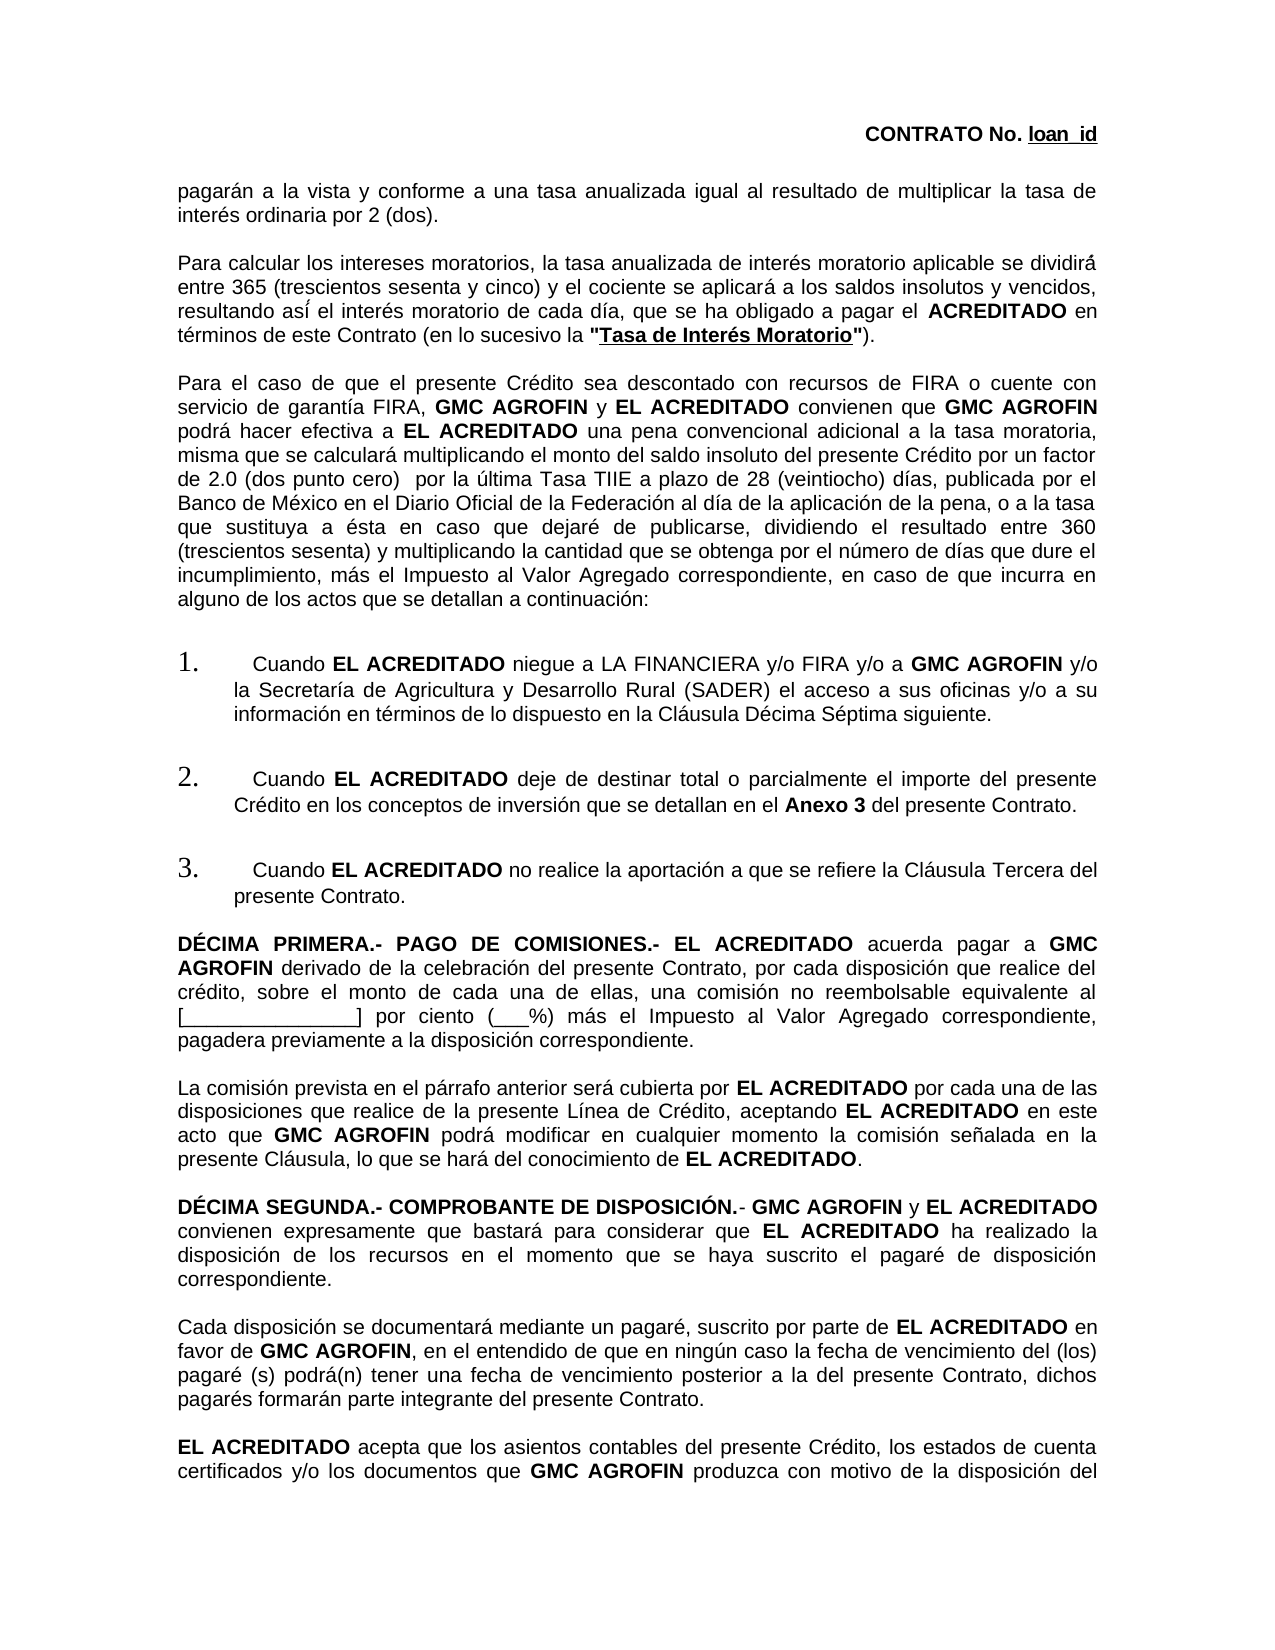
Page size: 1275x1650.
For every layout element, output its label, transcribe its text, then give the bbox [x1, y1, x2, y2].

text DÉCIMA PRIMERA.- PAGO DE COMISIONES.- EL ACREDITADO acuerda pagar a GMC AGROFIN derivado de la celebración del presente Contrato, por cada disposición que realice del crédito, sobre el monto de cada una de ellas, una comisión no reembolsable equivalente al [_______________] por ciento (___%) más el Impuesto al Valor Agregado correspondiente, pagadera previamente a la disposición correspondiente. [177, 932, 1098, 1051]
text pagarán a la vista y conforme a una tasa anualizada igual al resultado de multiplicar la tasa de interés ordinaria por 2 (dos). [177, 179, 1098, 227]
text EL ACREDITADO acepta que los asientos contables del presente Crédito, los estados de cuenta certificados y/o los documentos que GMC AGROFIN produzca con motivo de la disposición del [177, 1435, 1098, 1483]
text Cada disposición se documentará mediante un pagaré, suscrito por parte de EL ACREDITADO en favor de GMC AGROFIN, en el entendido de que en ningún caso la fecha de vencimiento del (los) pagaré (s) podrá(n) tener una fecha de vencimiento posterior a la del presente Contrato, dichos pagarés formarán parte integrante del presente Contrato. [177, 1315, 1098, 1411]
list Cuando EL ACREDITADO niegue a LA FINANCIERA y/o FIRA y/o a GMC AGROFIN y/o la Secretaría de Agricultura y Desarrollo Rural (SADER) el acceso a sus oficinas y/o a su información en términos de lo dispuesto en la Cláusula Décima Séptima siguiente. [177, 644, 1098, 726]
text DÉCIMA SEGUNDA.- COMPROBANTE DE DISPOSICIÓN.- GMC AGROFIN y EL ACREDITADO convienen expresamente que bastará para considerar que EL ACREDITADO ha realizado la disposición de los recursos en el momento que se haya suscrito el pagaré de disposición correspondiente. [177, 1195, 1098, 1291]
list Cuando EL ACREDITADO no realice la aportación a que se refiere la Cláusula Tercera del presente Contrato. [177, 850, 1098, 908]
text Para el caso de que el presente Crédito sea descontado con recursos de FIRA o cuente con servicio de garantía FIRA, GMC AGROFIN y EL ACREDITADO convienen que GMC AGROFIN podrá hacer efectiva a EL ACREDITADO una pena convencional adicional a la tasa moratoria, misma que se calculará multiplicando el monto del saldo insoluto del presente Crédito por un factor de 2.0 (dos punto cero) por la última Tasa TIIE a plazo de 28 (veintiocho) días, publicada por el Banco de México en el Diario Oficial de la Federación al día de la aplicación de la pena, o a la tasa que sustituya a ésta en caso que dejaré de publicarse, dividiendo el resultado entre 360 (trescientos sesenta) y multiplicando la cantidad que se obtenga por el número de días que dure el incumplimiento, más el Impuesto al Valor Agregado correspondiente, en caso de que incurra en alguno de los actos que se detallan a continuación: [177, 371, 1098, 611]
text Para calcular los intereses moratorios, la tasa anualizada de interés moratorio aplicable se dividirá́ entre 365 (trescientos sesenta y cinco) y el cociente se aplicará a los saldos insolutos y vencidos, resultando así́ el interés moratorio de cada día, que se ha obligado a pagar el ACREDITADO en términos de este Contrato (en lo sucesivo la "Tasa de Interés Moratorio"). [177, 251, 1098, 347]
text La comisión prevista en el párrafo anterior será cubierta por EL ACREDITADO por cada una de las disposiciones que realice de la presente Línea de Crédito, aceptando EL ACREDITADO en este acto que GMC AGROFIN podrá modificar en cualquier momento la comisión señalada en la presente Cláusula, lo que se hará del conocimiento de EL ACREDITADO. [177, 1075, 1098, 1171]
list Cuando EL ACREDITADO deje de destinar total o parcialmente el importe del presente Crédito en los conceptos de inversión que se detallan en el Anexo 3 del presente Contrato. [177, 759, 1098, 817]
